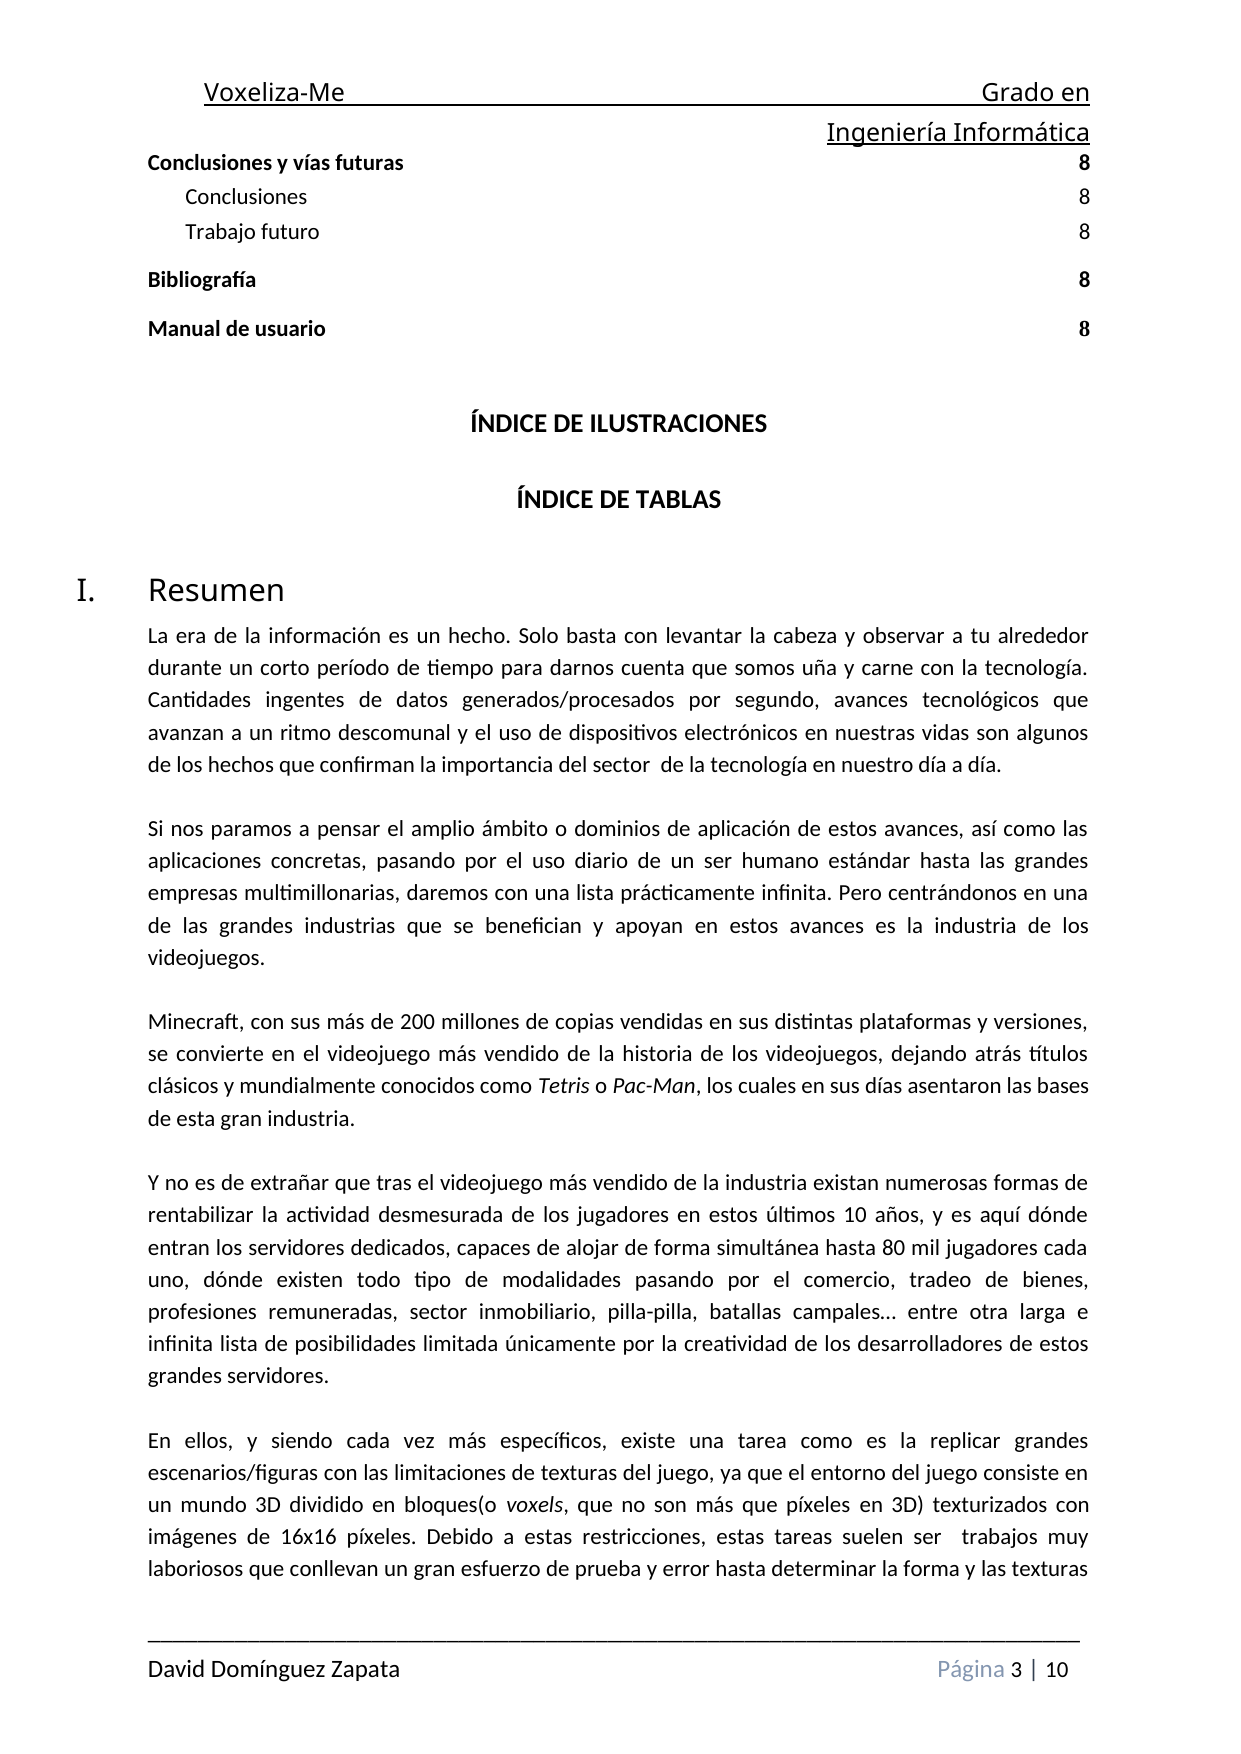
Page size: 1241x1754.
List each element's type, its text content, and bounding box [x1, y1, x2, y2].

text Manual de usuario 8 [148, 314, 1090, 342]
subtitle Resumen [95, 568, 1090, 611]
text Si nos paramos a pensar el amplio ámbito o dominios de aplicación de estos avances, así como las aplicaciones concretas, pasando por el uso diario de un ser humano estándar hasta las grandes empresas multimillonarias, daremos con una lista prácticamente infinita. Pero centrándonos en una de las grandes industrias que se benefician y apoyan en estos avances es la industria de los videojuegos. [148, 814, 1090, 971]
text Minecraft, con sus más de 200 millones de copias vendidas en sus distintas plataformas y versiones, se convierte en el videojuego más vendido de la historia de los videojuegos, dejando atrás títulos clásicos y mundialmente conocidos como Tetris o Pac-Man, los cuales en sus días asentaron las bases de esta gran industria. [148, 1007, 1090, 1132]
text Bibliografía 8 [148, 266, 1090, 294]
text Conclusiones 8 [185, 182, 1090, 211]
text ÍNDICE DE TABLAS [148, 482, 1090, 515]
text La era de la información es un hecho. Solo basta con levantar la cabeza y observar a tu alrededor durante un corto período de tiempo para darnos cuenta que somos uña y carne con la tecnología. Cantidades ingentes de datos generados/procesados por segundo, avances tecnológicos que avanzan a un ritmo descomunal y el uso de dispositivos electrónicos en nuestras vidas son algunos de los hechos que confirman la importancia del sector de la tecnología en nuestro día a día. [148, 621, 1090, 778]
text Conclusiones y vías futuras 8 [148, 148, 1090, 176]
text ÍNDICE DE ILUSTRACIONES [148, 406, 1090, 439]
text En ellos, y siendo cada vez más específicos, existe una tarea como es la replicar grandes escenarios/figuras con las limitaciones de texturas del juego, ya que el entorno del juego consiste en un mundo 3D dividido en bloques(o voxels, que no son más que píxeles en 3D) texturizados con imágenes de 16x16 píxeles. Debido a estas restricciones, estas tareas suelen ser trabajos muy laboriosos que conllevan un gran esfuerzo de prueba y error hasta determinar la forma y las texturas [148, 1426, 1090, 1582]
text Y no es de extrañar que tras el videojuego más vendido de la industria existan numerosas formas de rentabilizar la actividad desmesurada de los jugadores en estos últimos 10 años, y es aquí dónde entran los servidores dedicados, capaces de alojar de forma simultánea hasta 80 mil jugadores cada uno, dónde existen todo tipo de modalidades pasando por el comercio, tradeo de bienes, profesiones remuneradas, sector inmobiliario, pilla-pilla, batallas campales… entre otra larga e infinita lista de posibilidades limitada únicamente por la creatividad de los desarrolladores de estos grandes servidores. [148, 1168, 1090, 1389]
text Trabajo futuro 8 [185, 217, 1090, 245]
